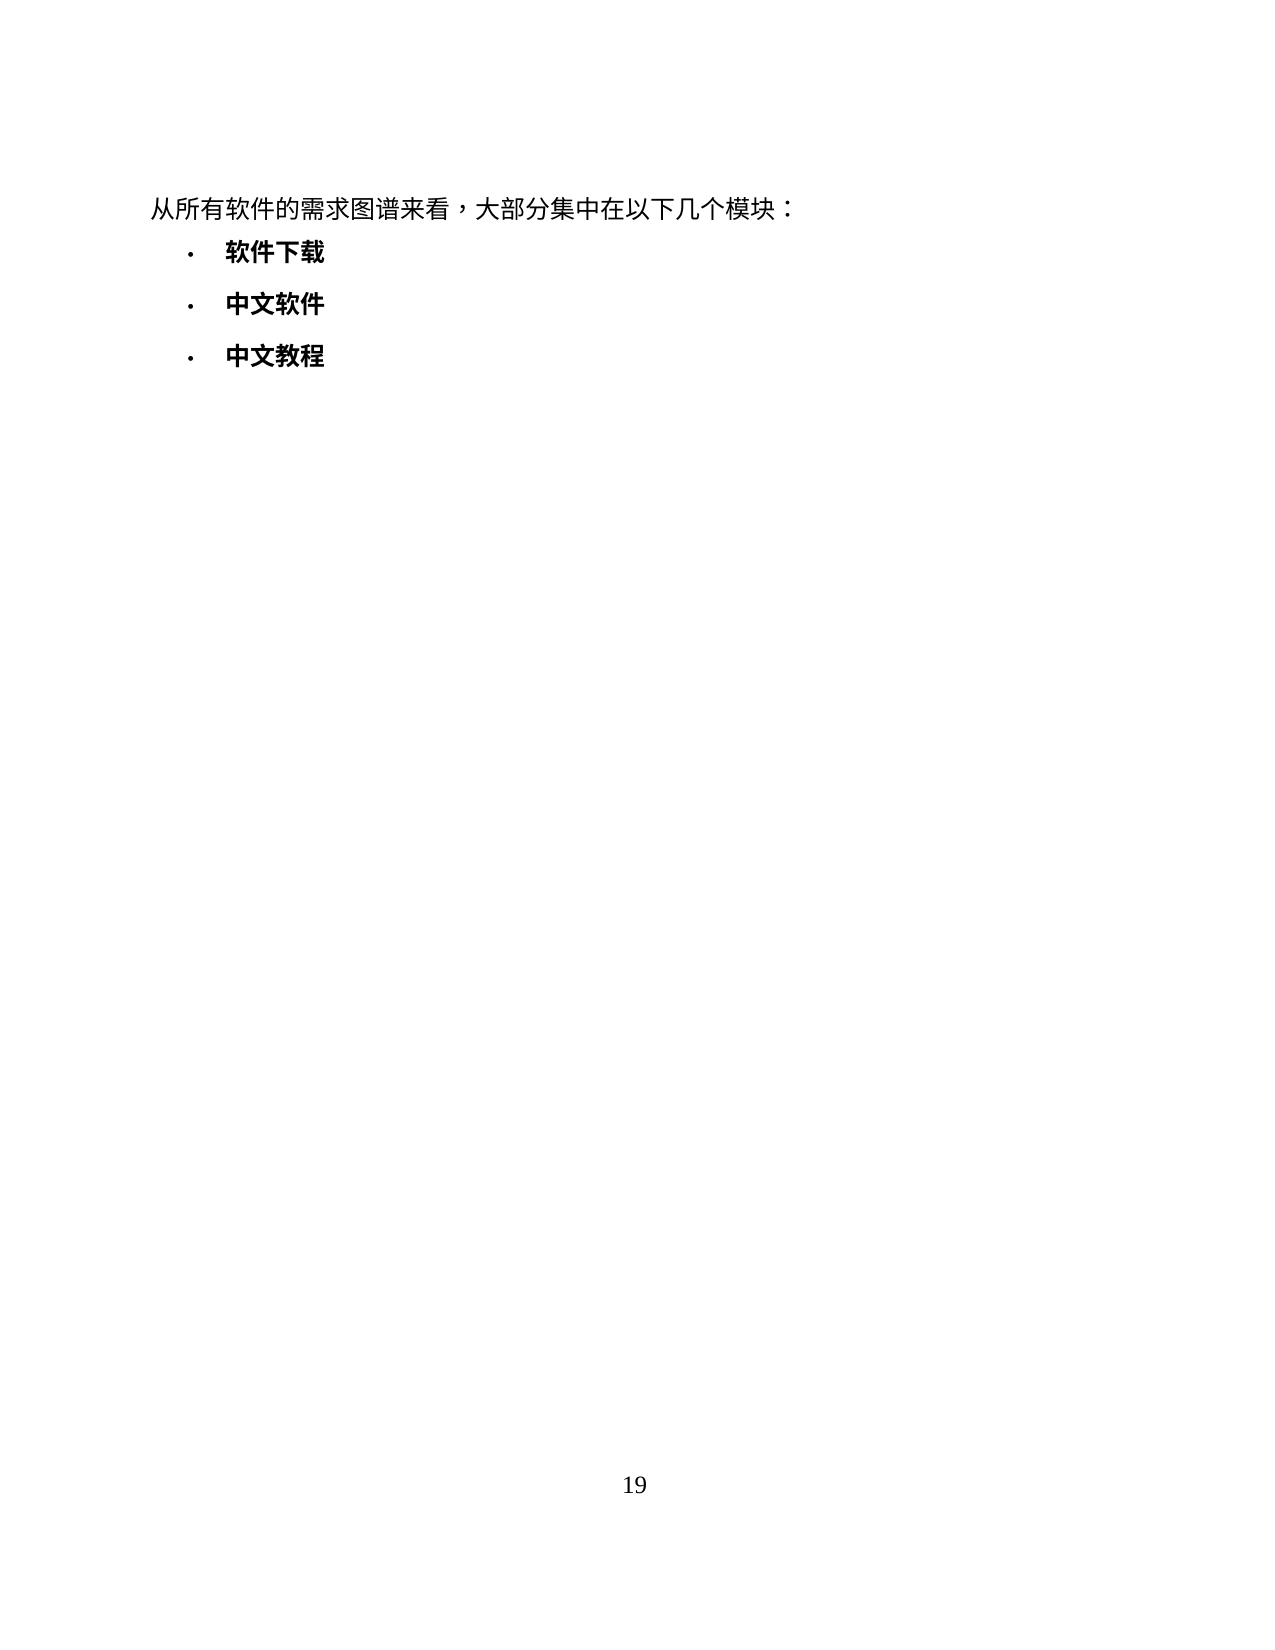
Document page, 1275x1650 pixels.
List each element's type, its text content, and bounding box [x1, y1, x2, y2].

list 中文软件 [187, 286, 1125, 320]
list 软件下载 [187, 234, 1125, 268]
text 从所有软件的需求图谱来看，大部分集中在以下几个模块： [150, 191, 1125, 225]
list 中文教程 [187, 338, 1125, 372]
